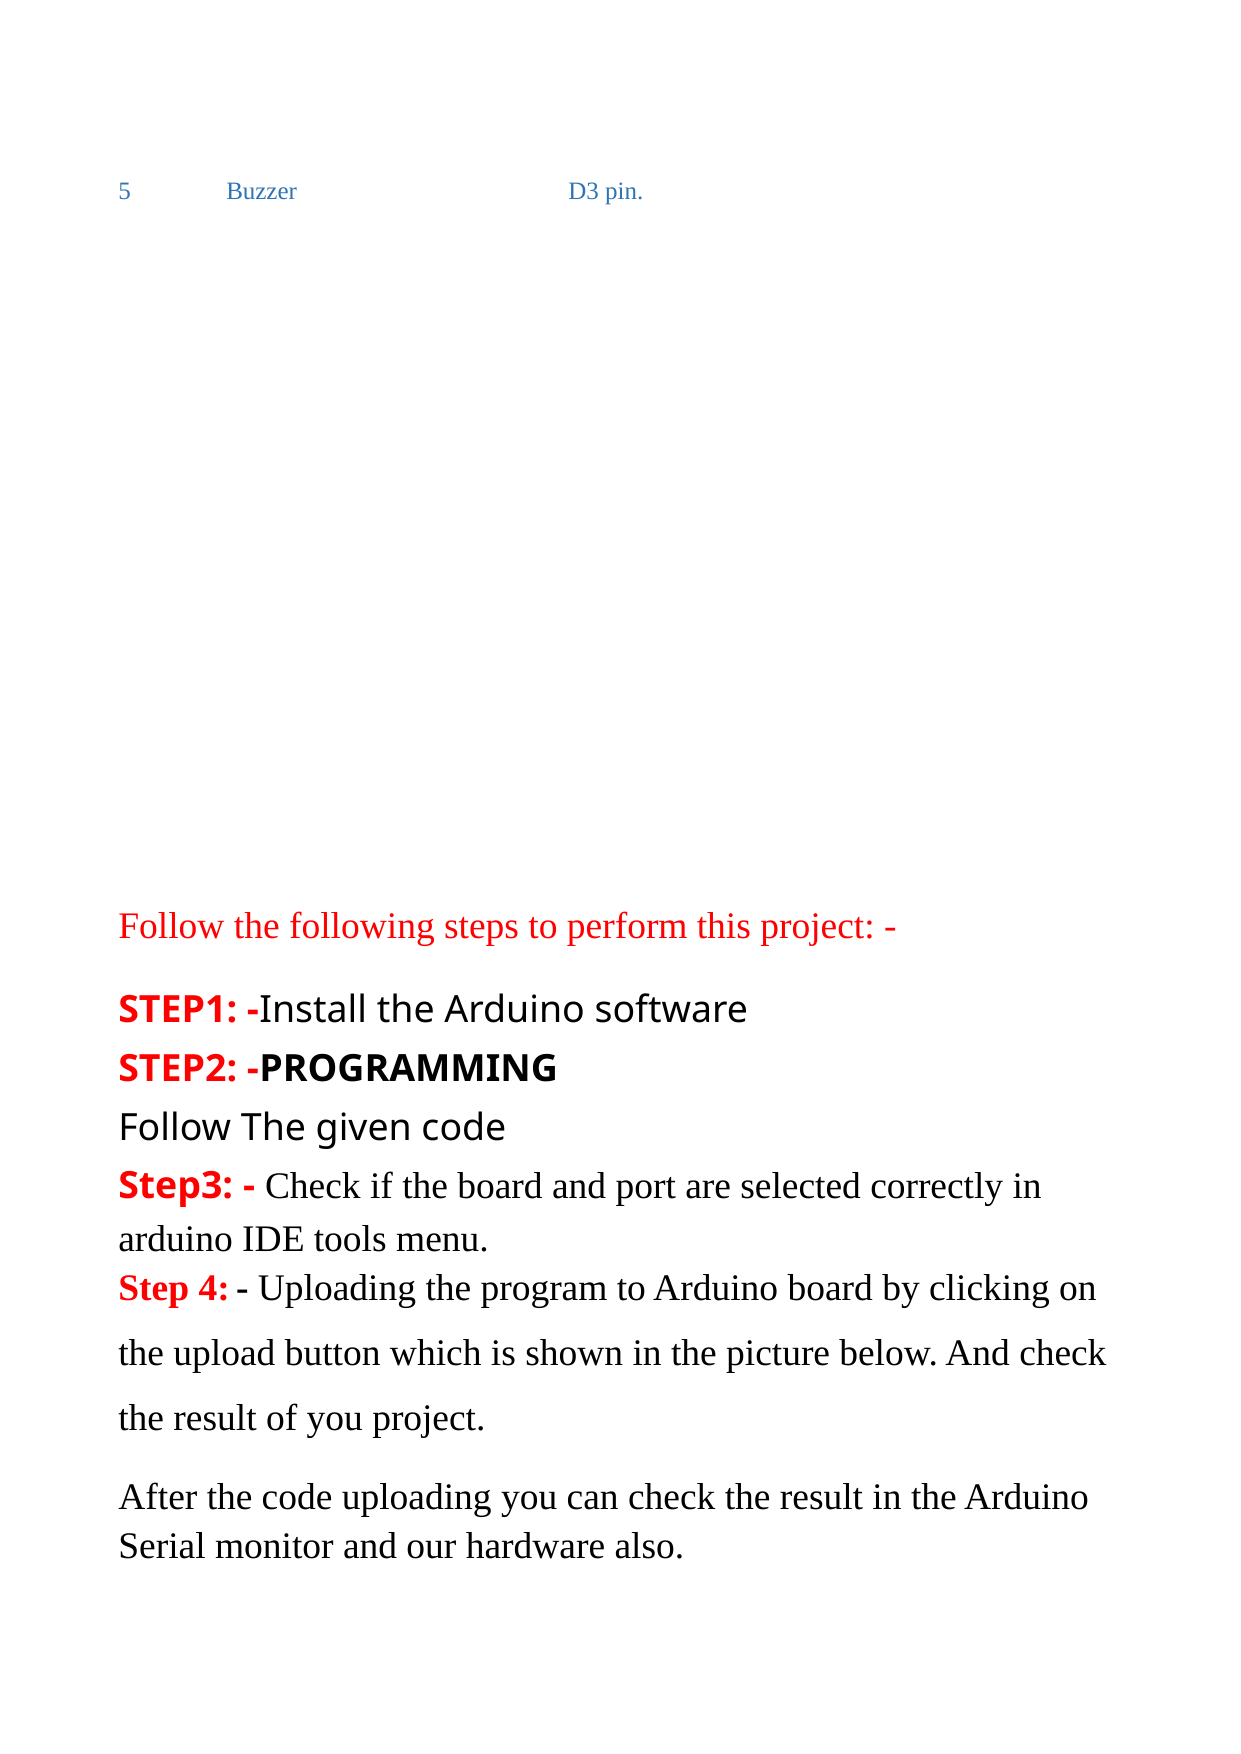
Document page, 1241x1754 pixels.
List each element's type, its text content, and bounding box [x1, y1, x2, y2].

text Step3: - Check if the board and port are selected correctly in arduino IDE tools menu. [118, 1159, 1122, 1259]
text After the code uploading you can check the result in the Arduino Serial monitor and our hardware also. [118, 1474, 1122, 1567]
text STEP1: -Install the Arduino software [118, 983, 1122, 1034]
text STEP2: -PROGRAMMING [118, 1041, 1122, 1092]
text Follow The given code [118, 1100, 1122, 1151]
table_cell [226, 118, 568, 176]
table_cell [568, 118, 954, 176]
text Follow the following steps to perform this project: - [118, 903, 1122, 947]
text Step 4: - Uploading the program to Arduino board by clicking on the upload button which is shown in the picture below. And check the result of you project. [118, 1266, 1122, 1438]
table_cell 5 [118, 176, 226, 234]
table_cell Buzzer [226, 176, 568, 234]
table_cell D3 pin. [568, 176, 954, 234]
table_cell [118, 118, 226, 176]
